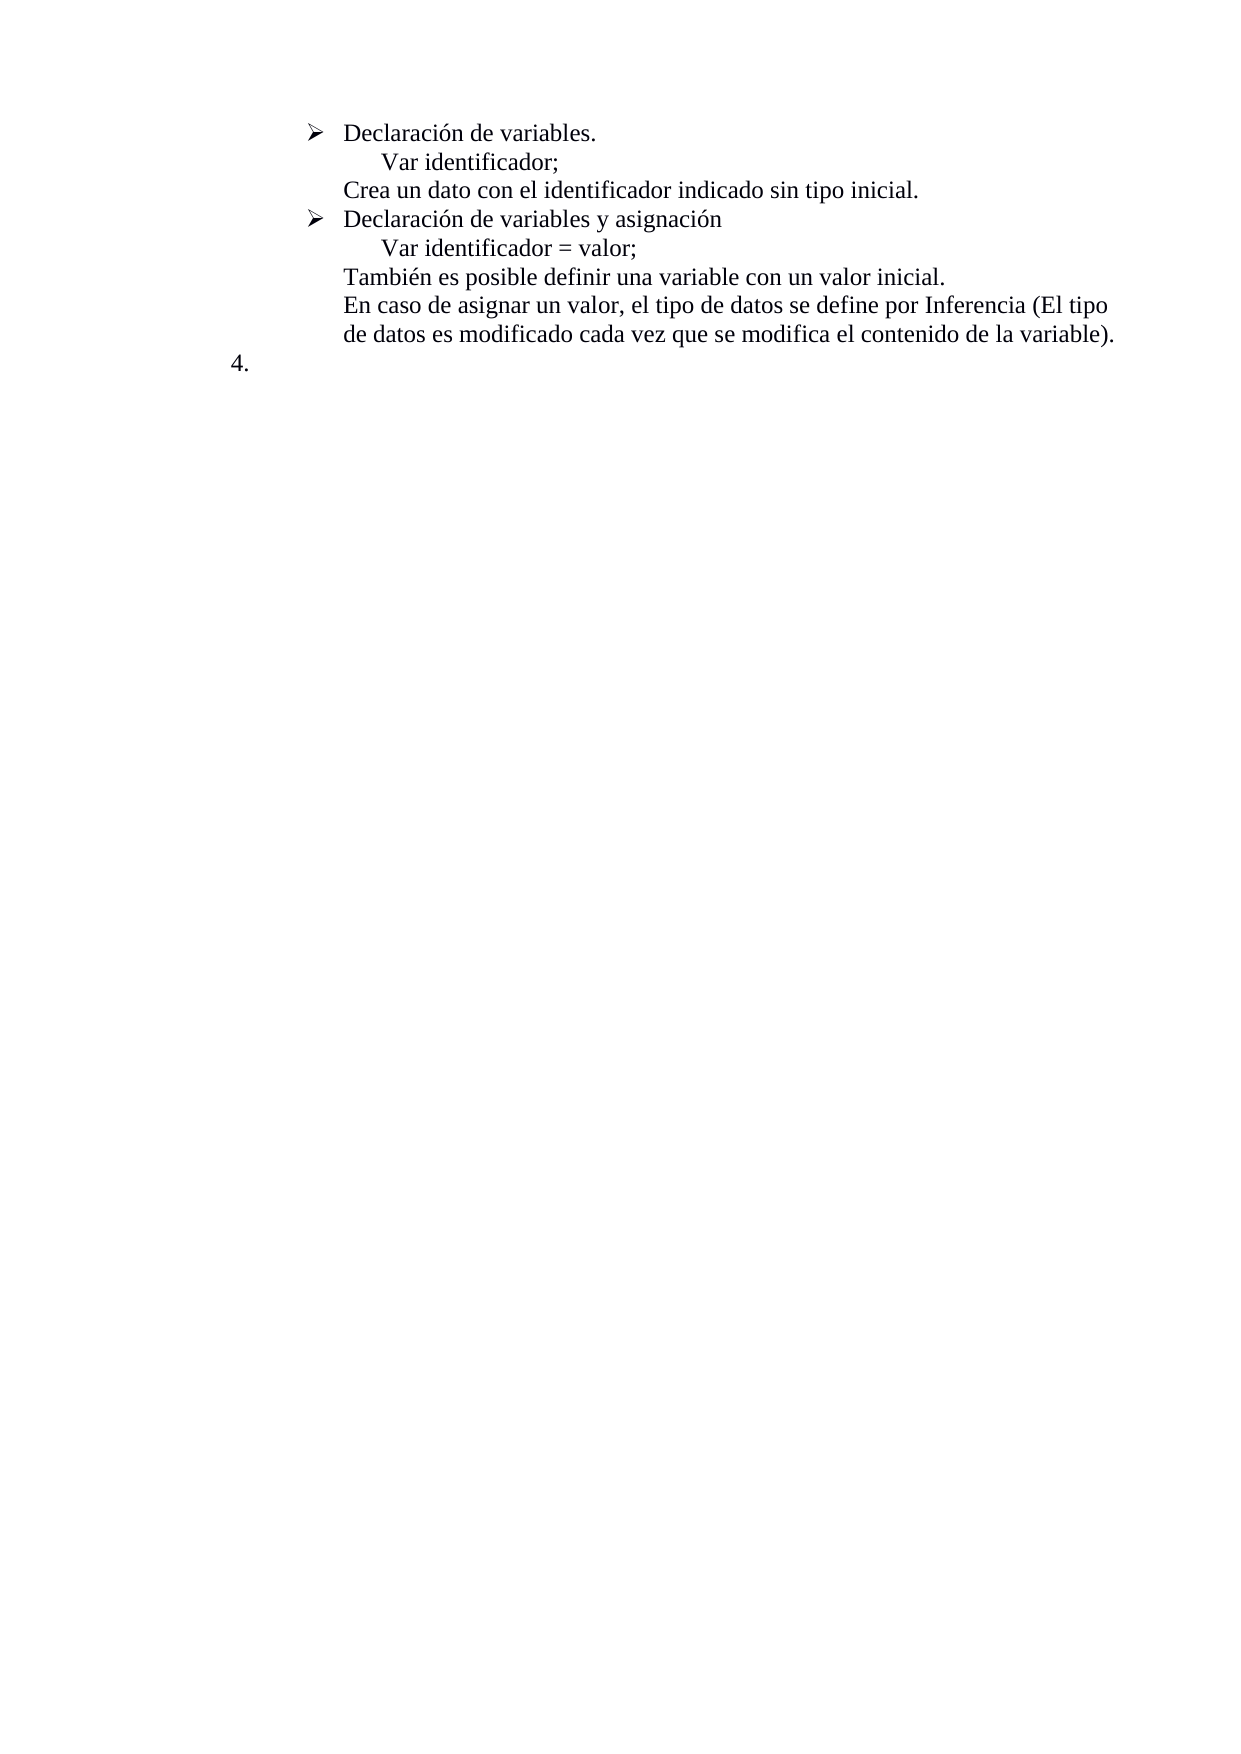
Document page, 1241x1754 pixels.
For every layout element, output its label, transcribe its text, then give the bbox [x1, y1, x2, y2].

text En caso de asignar un valor, el tipo de datos se define por Inferencia (El tipo de datos es modificado cada vez que se modifica el contenido de la variable). [343, 291, 1122, 348]
text Var identificador = valor; [381, 233, 1122, 262]
list Declaración de variables. [306, 118, 1122, 147]
text Var identificador; [381, 147, 1122, 176]
text Crea un dato con el identificador indicado sin tipo inicial. [343, 176, 1122, 204]
text También es posible definir una variable con un valor inicial. [343, 262, 1122, 291]
list Declaración de variables y asignación [306, 204, 1122, 233]
